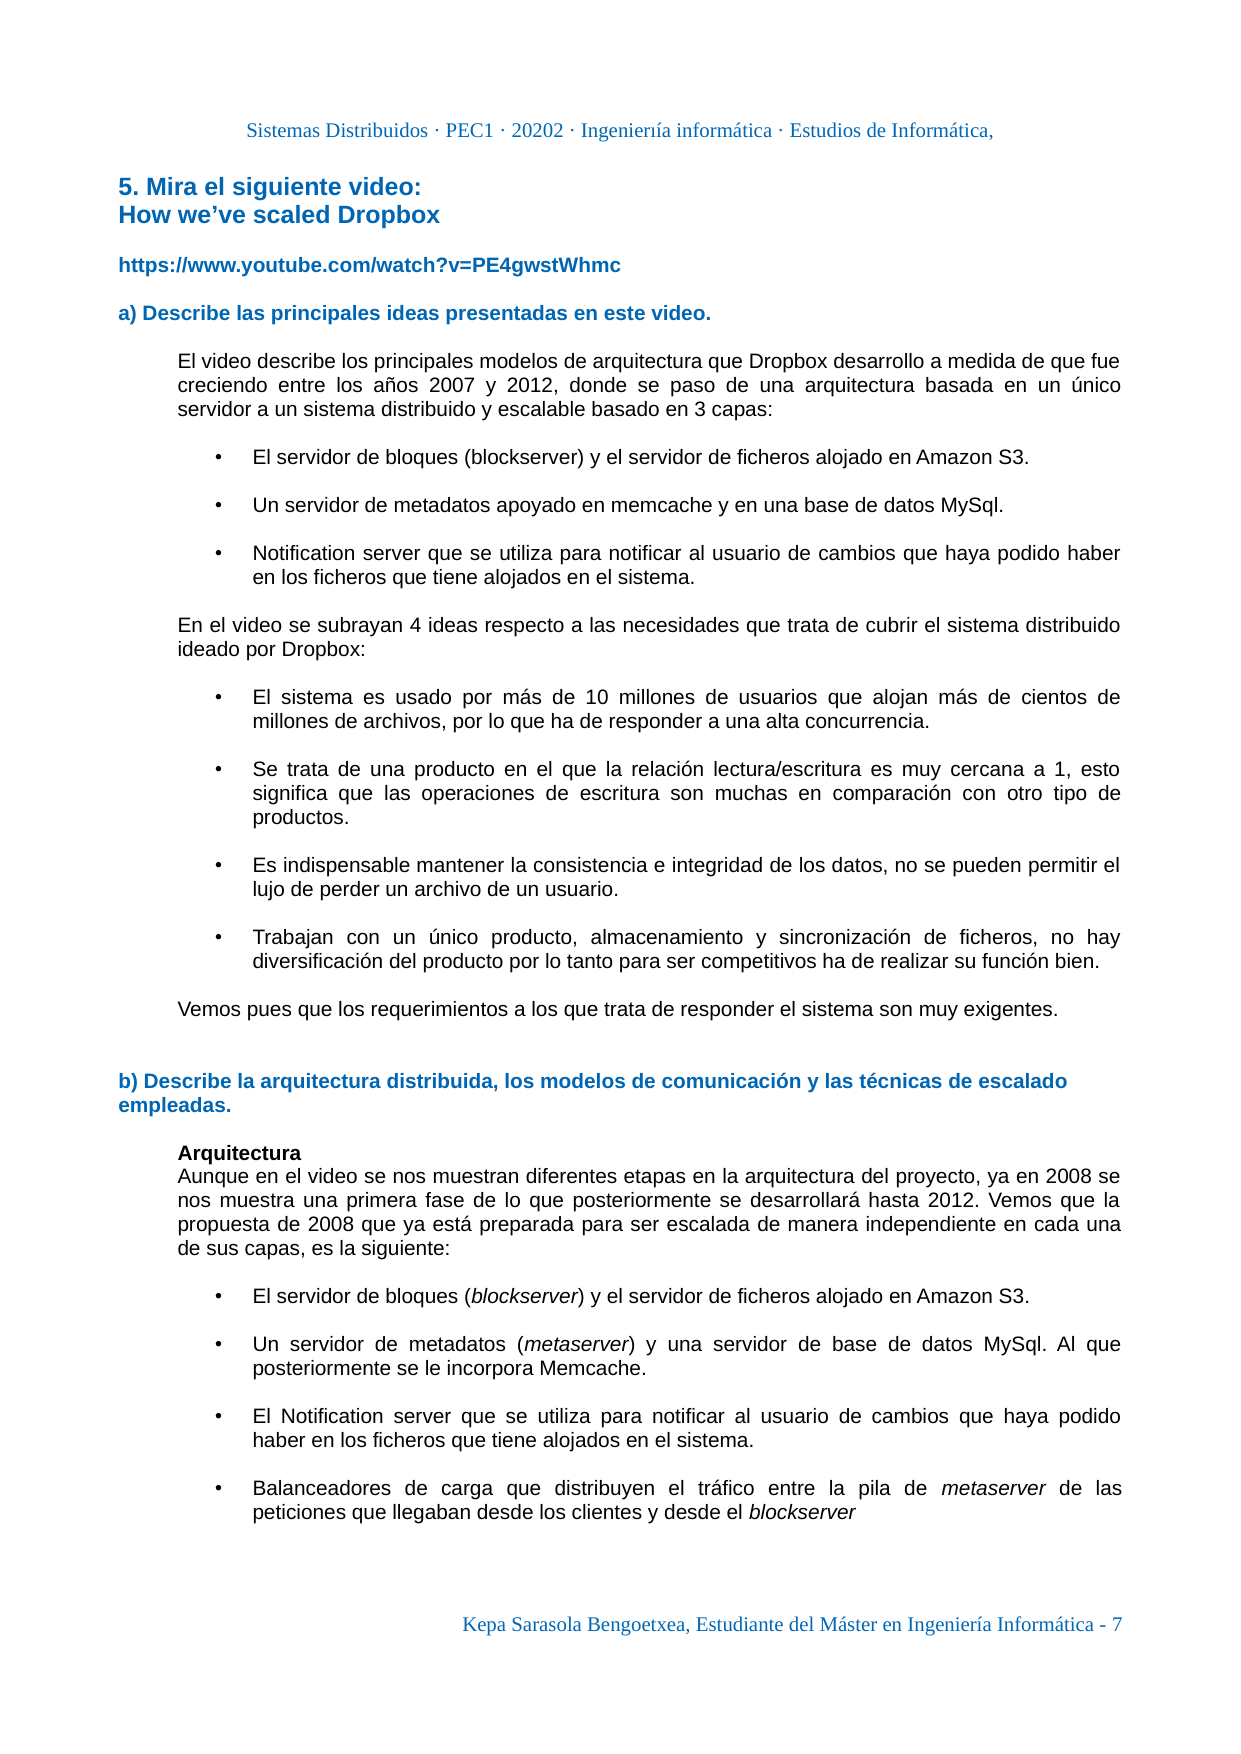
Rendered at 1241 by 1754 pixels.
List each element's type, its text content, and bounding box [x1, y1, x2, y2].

list El Notification server que se utiliza para notificar al usuario de cambios que haya podido haber en los ficheros que tiene alojados en el sistema. [215, 1404, 1122, 1452]
text El video describe los principales modelos de arquitectura que Dropbox desarrollo a medida de que fue creciendo entre los años 2007 y 2012, donde se paso de una arquitectura basada en un único servidor a un sistema distribuido y escalable basado en 3 capas: [177, 349, 1122, 421]
text En el video se subrayan 4 ideas respecto a las necesidades que trata de cubrir el sistema distribuido ideado por Dropbox: [177, 613, 1122, 661]
text https://www.youtube.com/watch?v=PE4gwstWhmc [118, 253, 1122, 277]
text How we’ve scaled Dropbox [118, 200, 1122, 229]
list Se trata de una producto en el que la relación lectura/escritura es muy cercana a 1, esto significa que las operaciones de escritura son muchas en comparación con otro tipo de productos. [215, 757, 1122, 829]
text 5. Mira el siguiente video: [118, 172, 1122, 200]
list Balanceadores de carga que distribuyen el tráfico entre la pila de metaserver de las peticiones que llegaban desde los clientes y desde el blockserver [215, 1476, 1122, 1524]
list Es indispensable mantener la consistencia e integridad de los datos, no se pueden permitir el lujo de perder un archivo de un usuario. [215, 853, 1122, 901]
text Arquitectura [177, 1140, 1122, 1164]
text empleadas. [118, 1092, 1122, 1116]
list El servidor de bloques (blockserver) y el servidor de ficheros alojado en Amazon S3. [215, 445, 1122, 469]
list Un servidor de metadatos (metaserver) y una servidor de base de datos MySql. Al que posteriormente se le incorpora Memcache. [215, 1332, 1122, 1380]
list Trabajan con un único producto, almacenamiento y sincronización de ficheros, no hay diversificación del producto por lo tanto para ser competitivos ha de realizar su función bien. [215, 924, 1122, 973]
list El servidor de bloques (blockserver) y el servidor de ficheros alojado en Amazon S3. [215, 1284, 1122, 1308]
list Notification server que se utiliza para notificar al usuario de cambios que haya podido haber en los ficheros que tiene alojados en el sistema. [215, 541, 1122, 589]
text Aunque en el video se nos muestran diferentes etapas en la arquitectura del proyecto, ya en 2008 se nos muestra una primera fase de lo que posteriormente se desarrollará hasta 2012. Vemos que la propuesta de 2008 que ya está preparada para ser escalada de manera independiente en cada una de sus capas, es la siguiente: [177, 1164, 1122, 1260]
list Un servidor de metadatos apoyado en memcache y en una base de datos MySql. [215, 493, 1122, 517]
text Vemos pues que los requerimientos a los que trata de responder el sistema son muy exigentes. [177, 997, 1122, 1021]
text a) Describe las principales ideas presentadas en este video. [118, 301, 1122, 325]
list El sistema es usado por más de 10 millones de usuarios que alojan más de cientos de millones de archivos, por lo que ha de responder a una alta concurrencia. [215, 685, 1122, 733]
text b) Describe la arquitectura distribuida, los modelos de comunicación y las técnicas de escalado [118, 1068, 1122, 1092]
